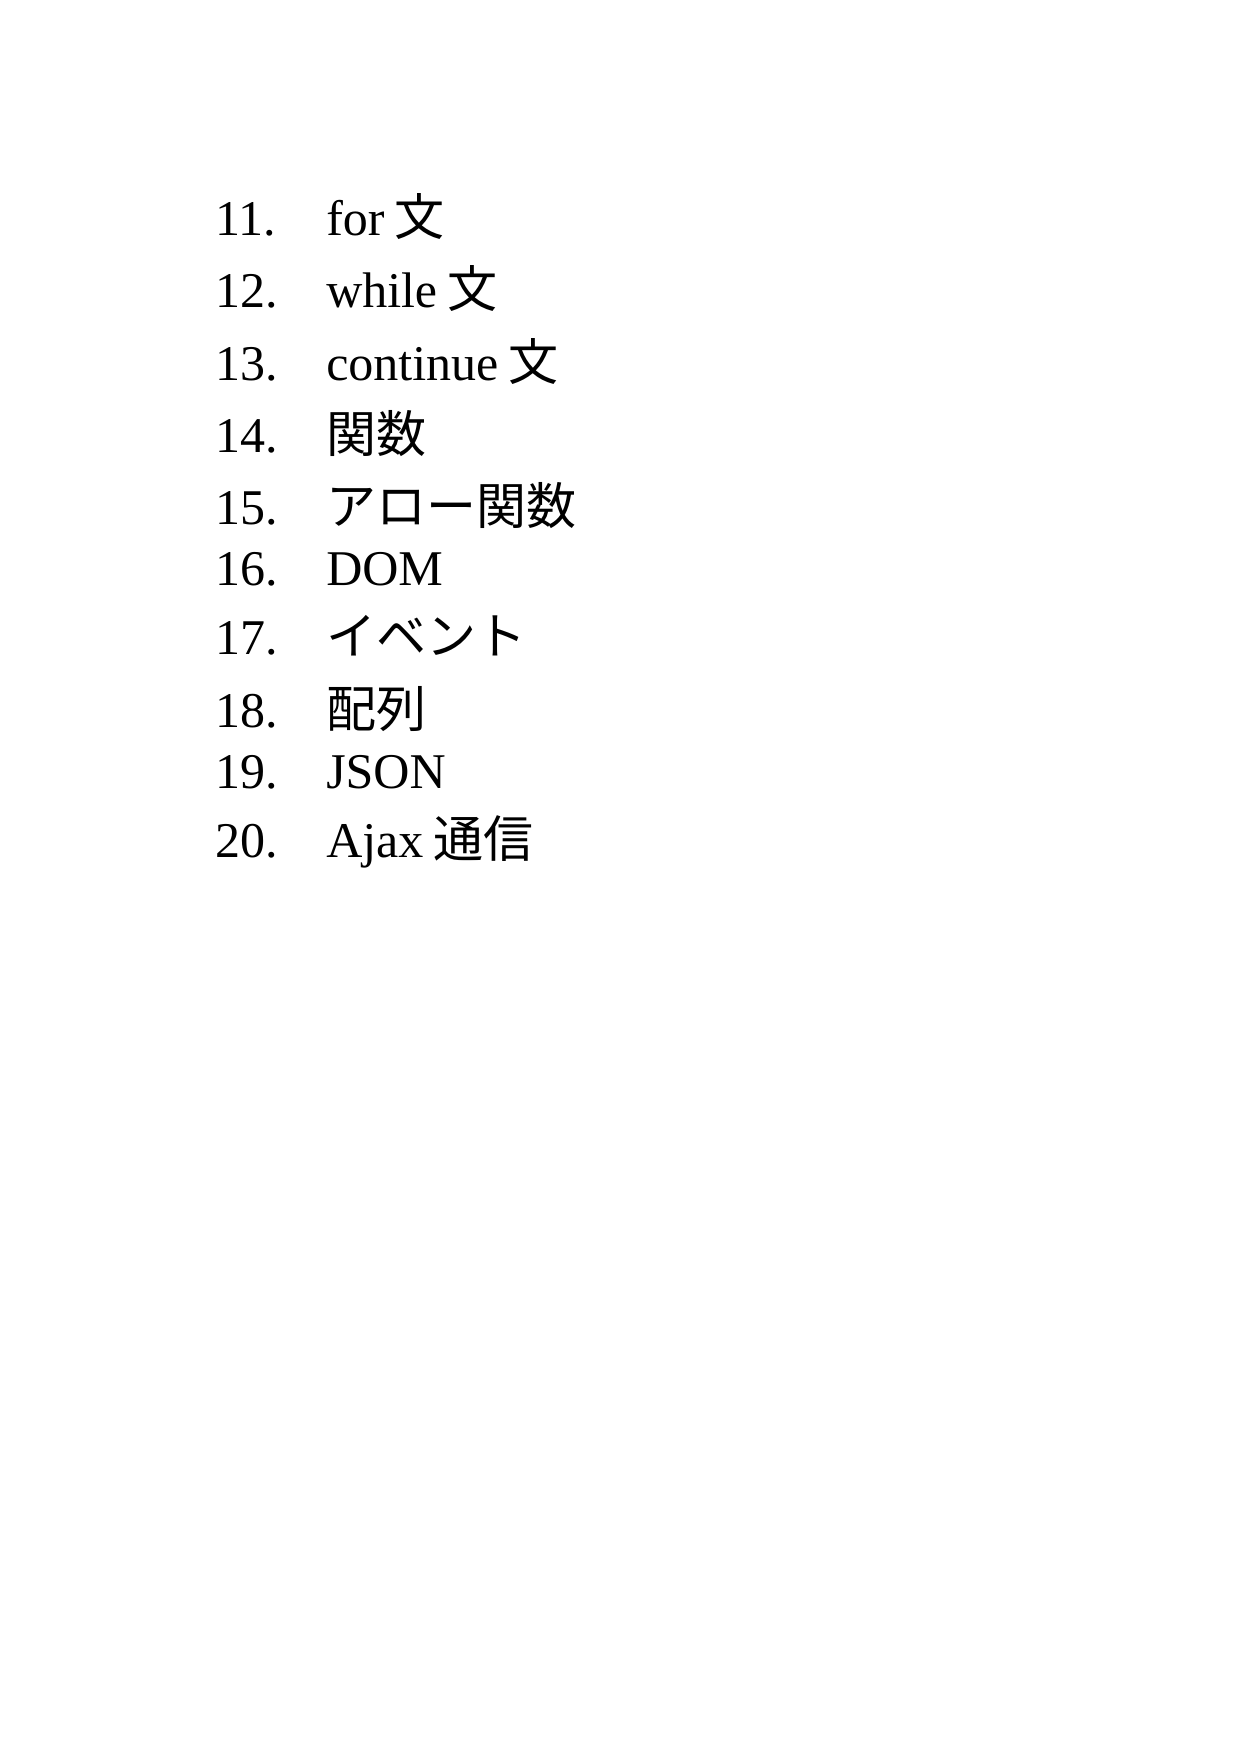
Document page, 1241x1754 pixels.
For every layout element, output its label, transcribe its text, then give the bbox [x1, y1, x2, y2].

list イベント [215, 597, 1063, 669]
list JSON [215, 741, 1063, 799]
list 関数 [215, 394, 1063, 467]
list Ajax通信 [215, 799, 1063, 871]
list while文 [215, 249, 1063, 322]
list アロー関数 [215, 467, 1063, 539]
list 配列 [215, 669, 1063, 741]
list continue文 [215, 322, 1063, 394]
list DOM [215, 539, 1063, 597]
list for文 [215, 177, 1063, 249]
